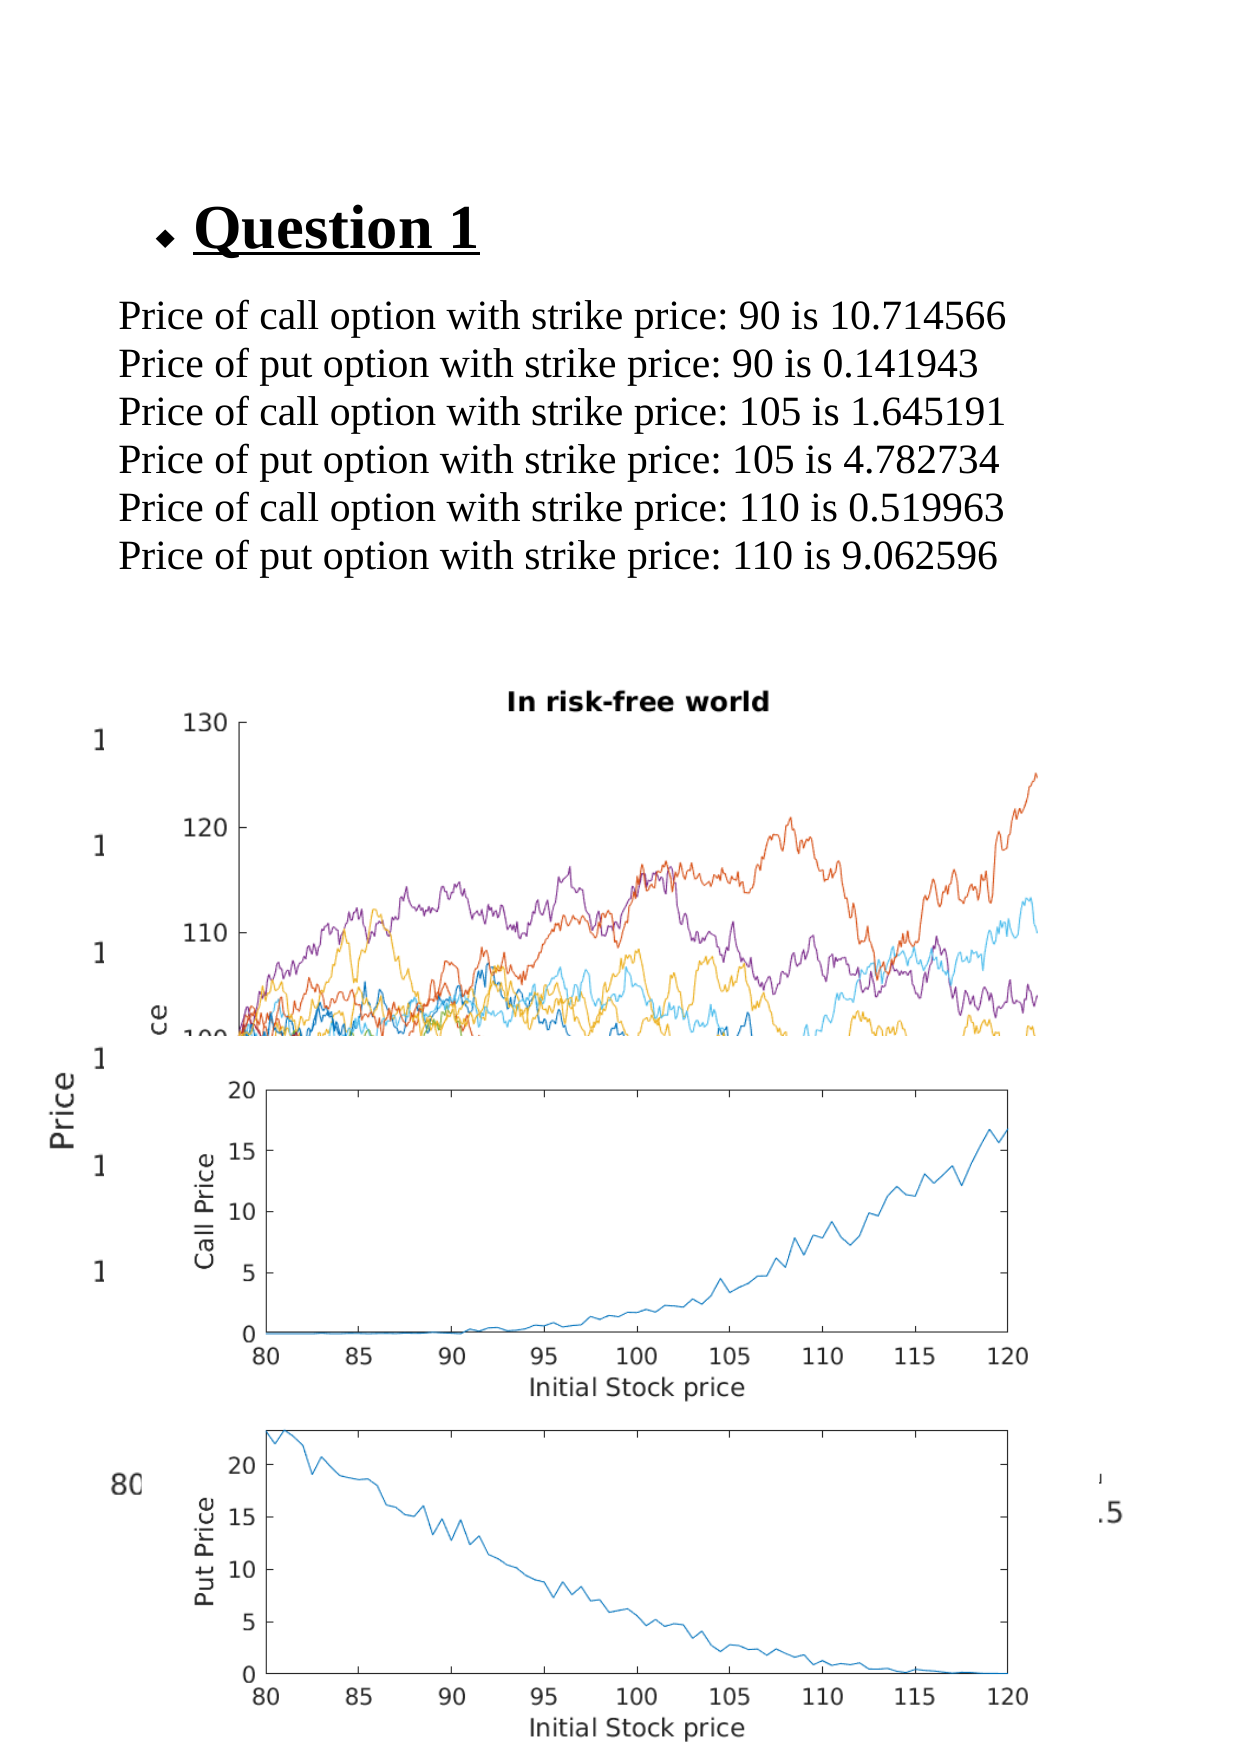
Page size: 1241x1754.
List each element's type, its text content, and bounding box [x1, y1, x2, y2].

text Price of call option with strike price: 105 is 1.645191 [118, 387, 1122, 434]
text Price of call option with strike price: 110 is 0.519963 [118, 482, 1122, 530]
picture [0, 664, 1217, 1754]
text Price of put option with strike price: 105 is 4.782734 [118, 434, 1122, 482]
list Question 1 [156, 190, 1122, 262]
text Price of put option with strike price: 90 is 0.141943 [118, 339, 1122, 387]
text Price of call option with strike price: 90 is 10.714566 [118, 291, 1122, 339]
text Price of put option with strike price: 110 is 9.062596 [118, 530, 1122, 578]
